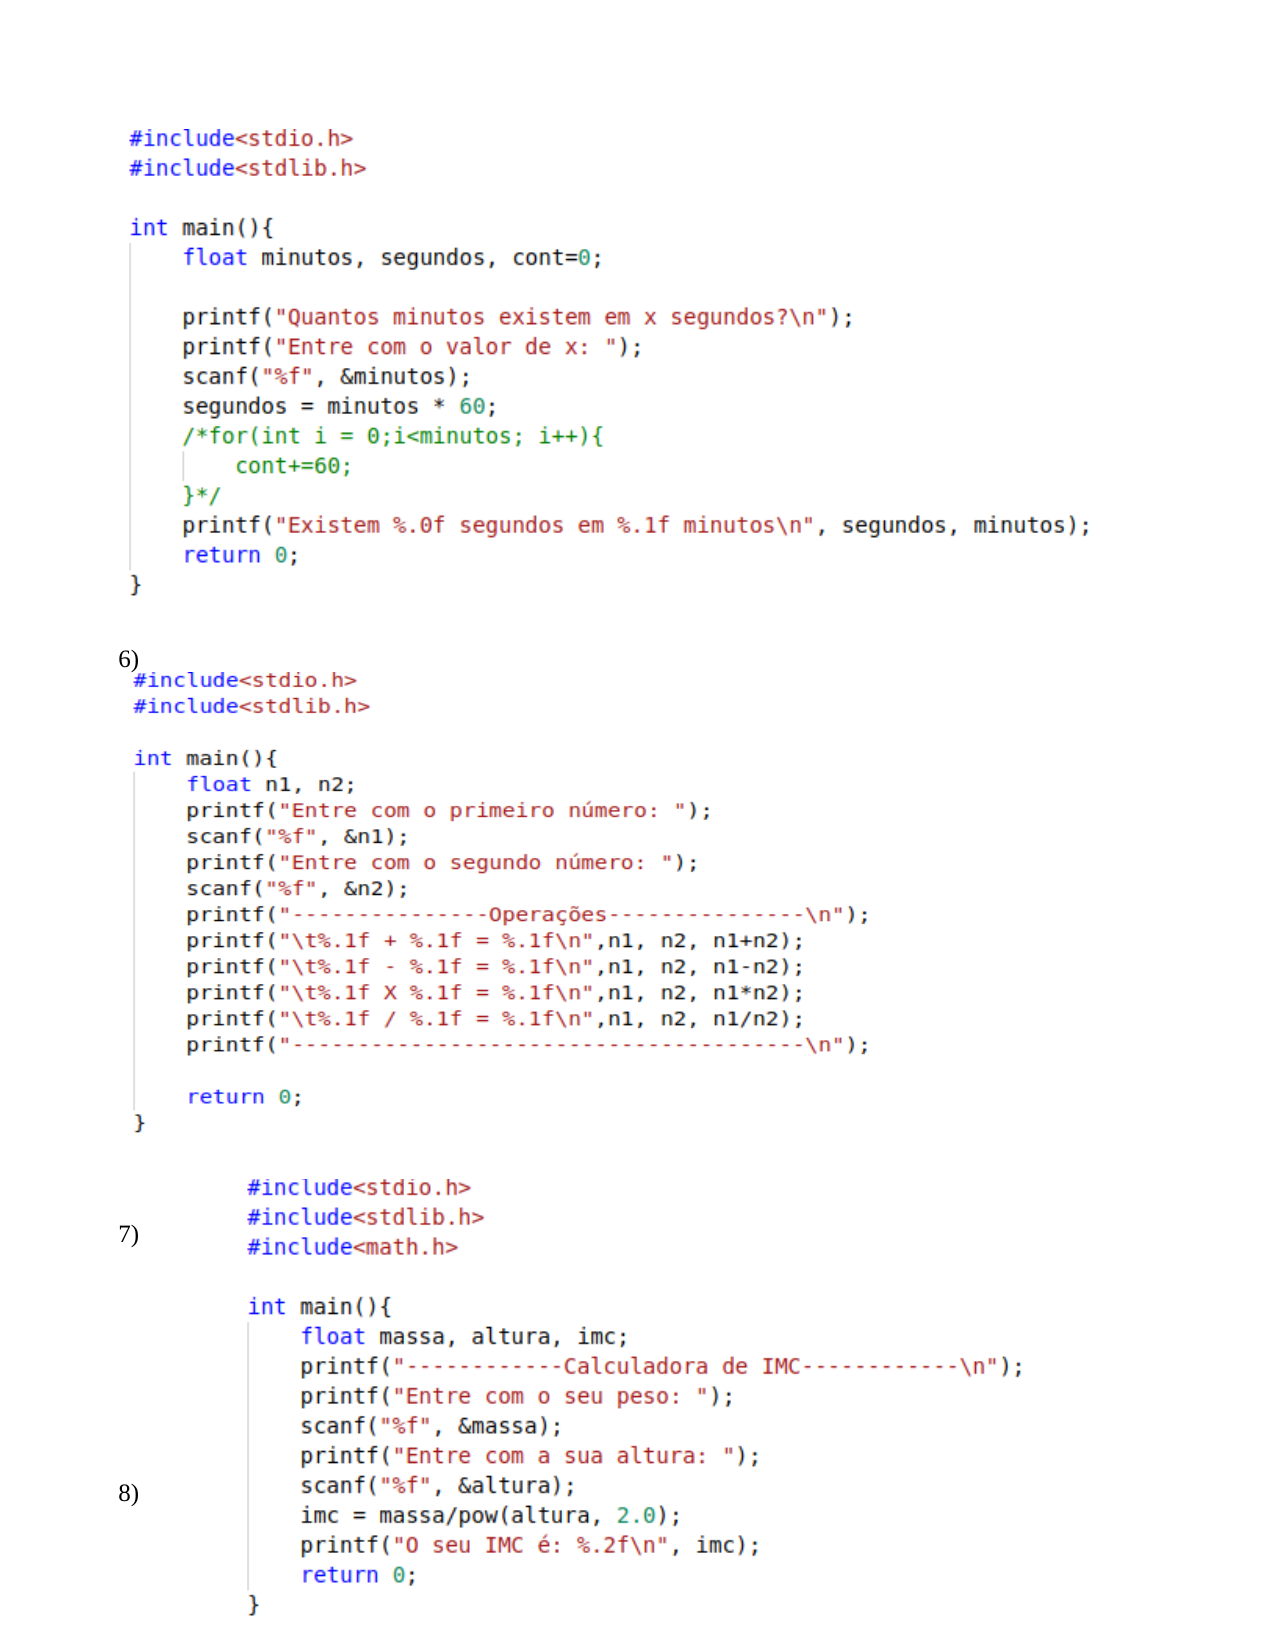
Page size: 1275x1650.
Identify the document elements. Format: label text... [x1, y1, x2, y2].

picture [246, 1179, 1036, 1622]
picture [128, 129, 1100, 616]
text [1036, 1219, 1157, 1248]
text [1036, 1478, 1157, 1506]
picture [132, 672, 887, 1142]
text 6) [118, 644, 1157, 673]
text 7) [118, 1219, 246, 1248]
text 8) [118, 1478, 246, 1506]
